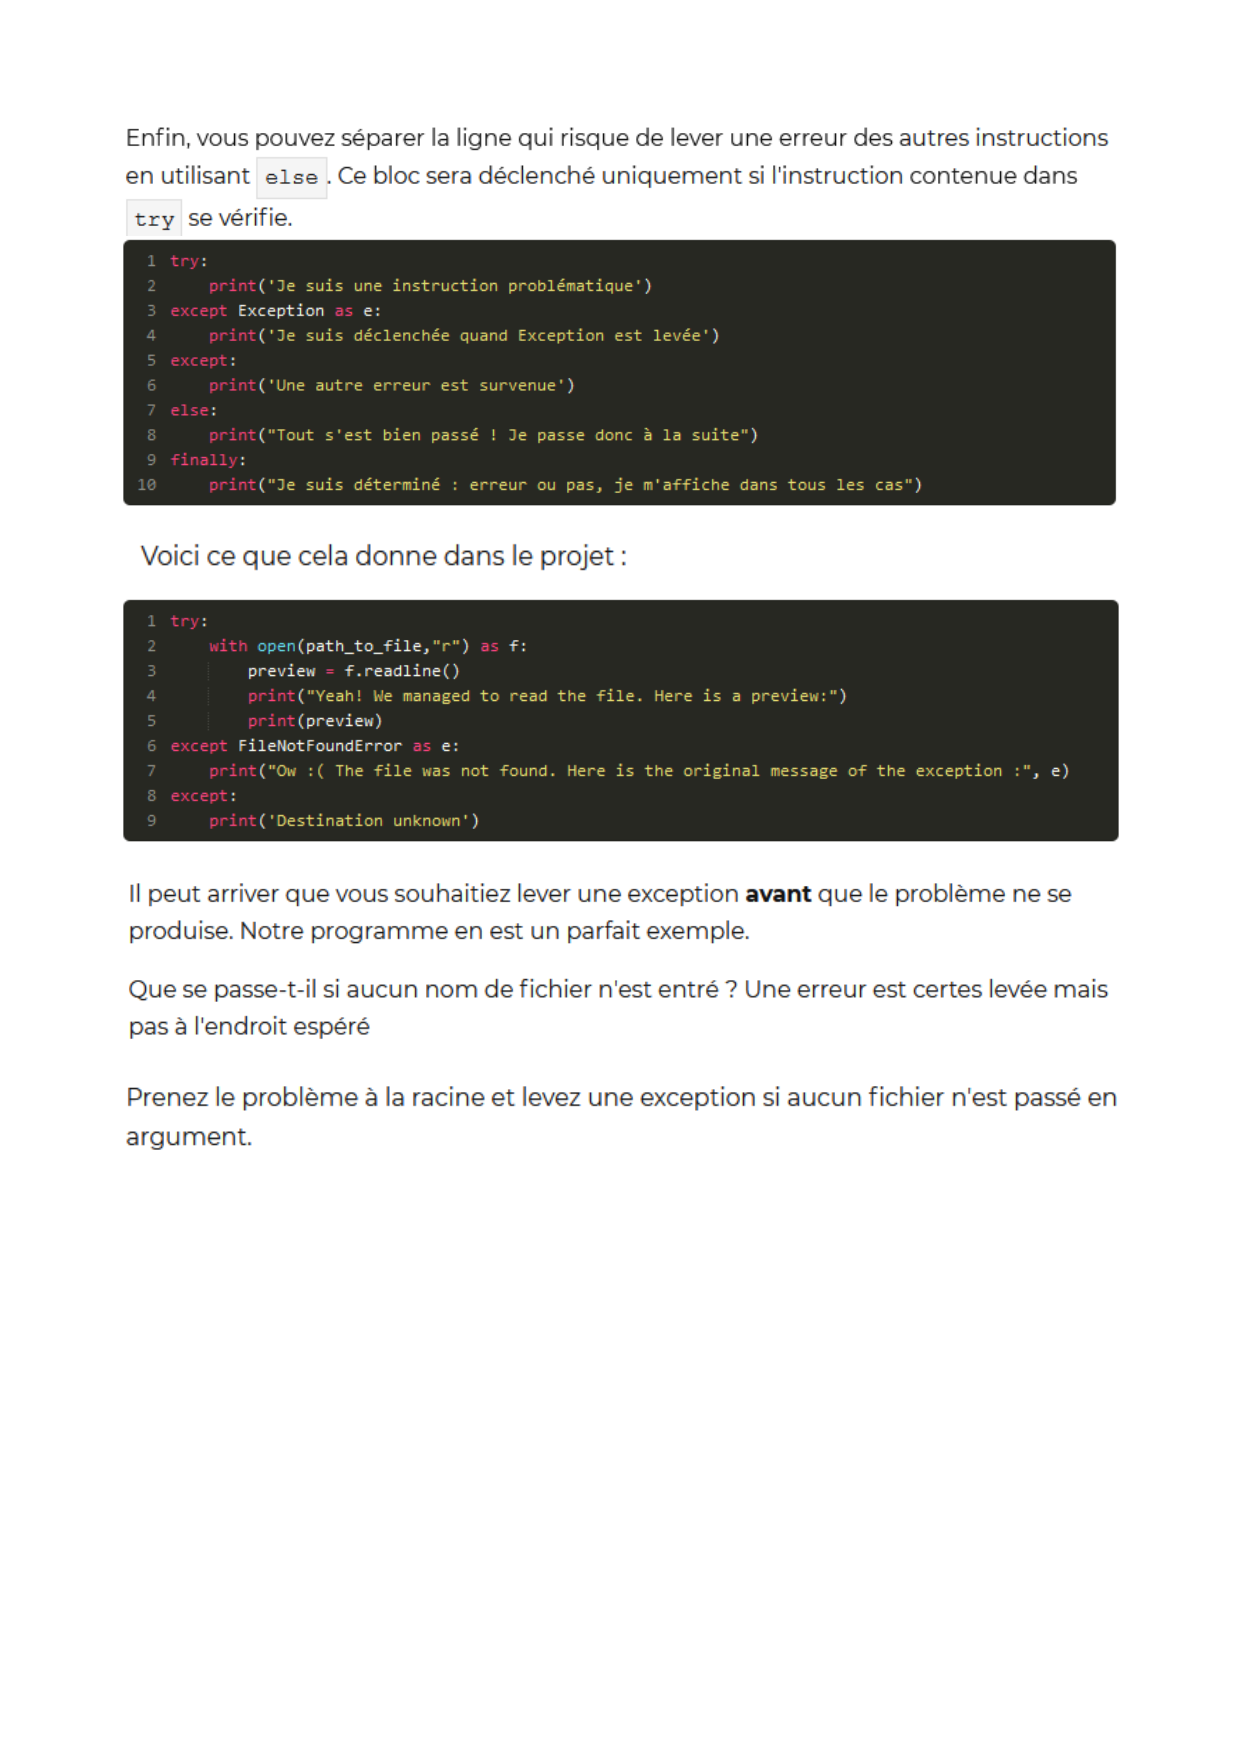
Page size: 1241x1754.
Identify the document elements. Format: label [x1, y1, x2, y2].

picture [131, 538, 637, 580]
picture [118, 1077, 1123, 1162]
picture [118, 875, 1123, 1049]
picture [118, 118, 1123, 511]
picture [118, 596, 1123, 847]
